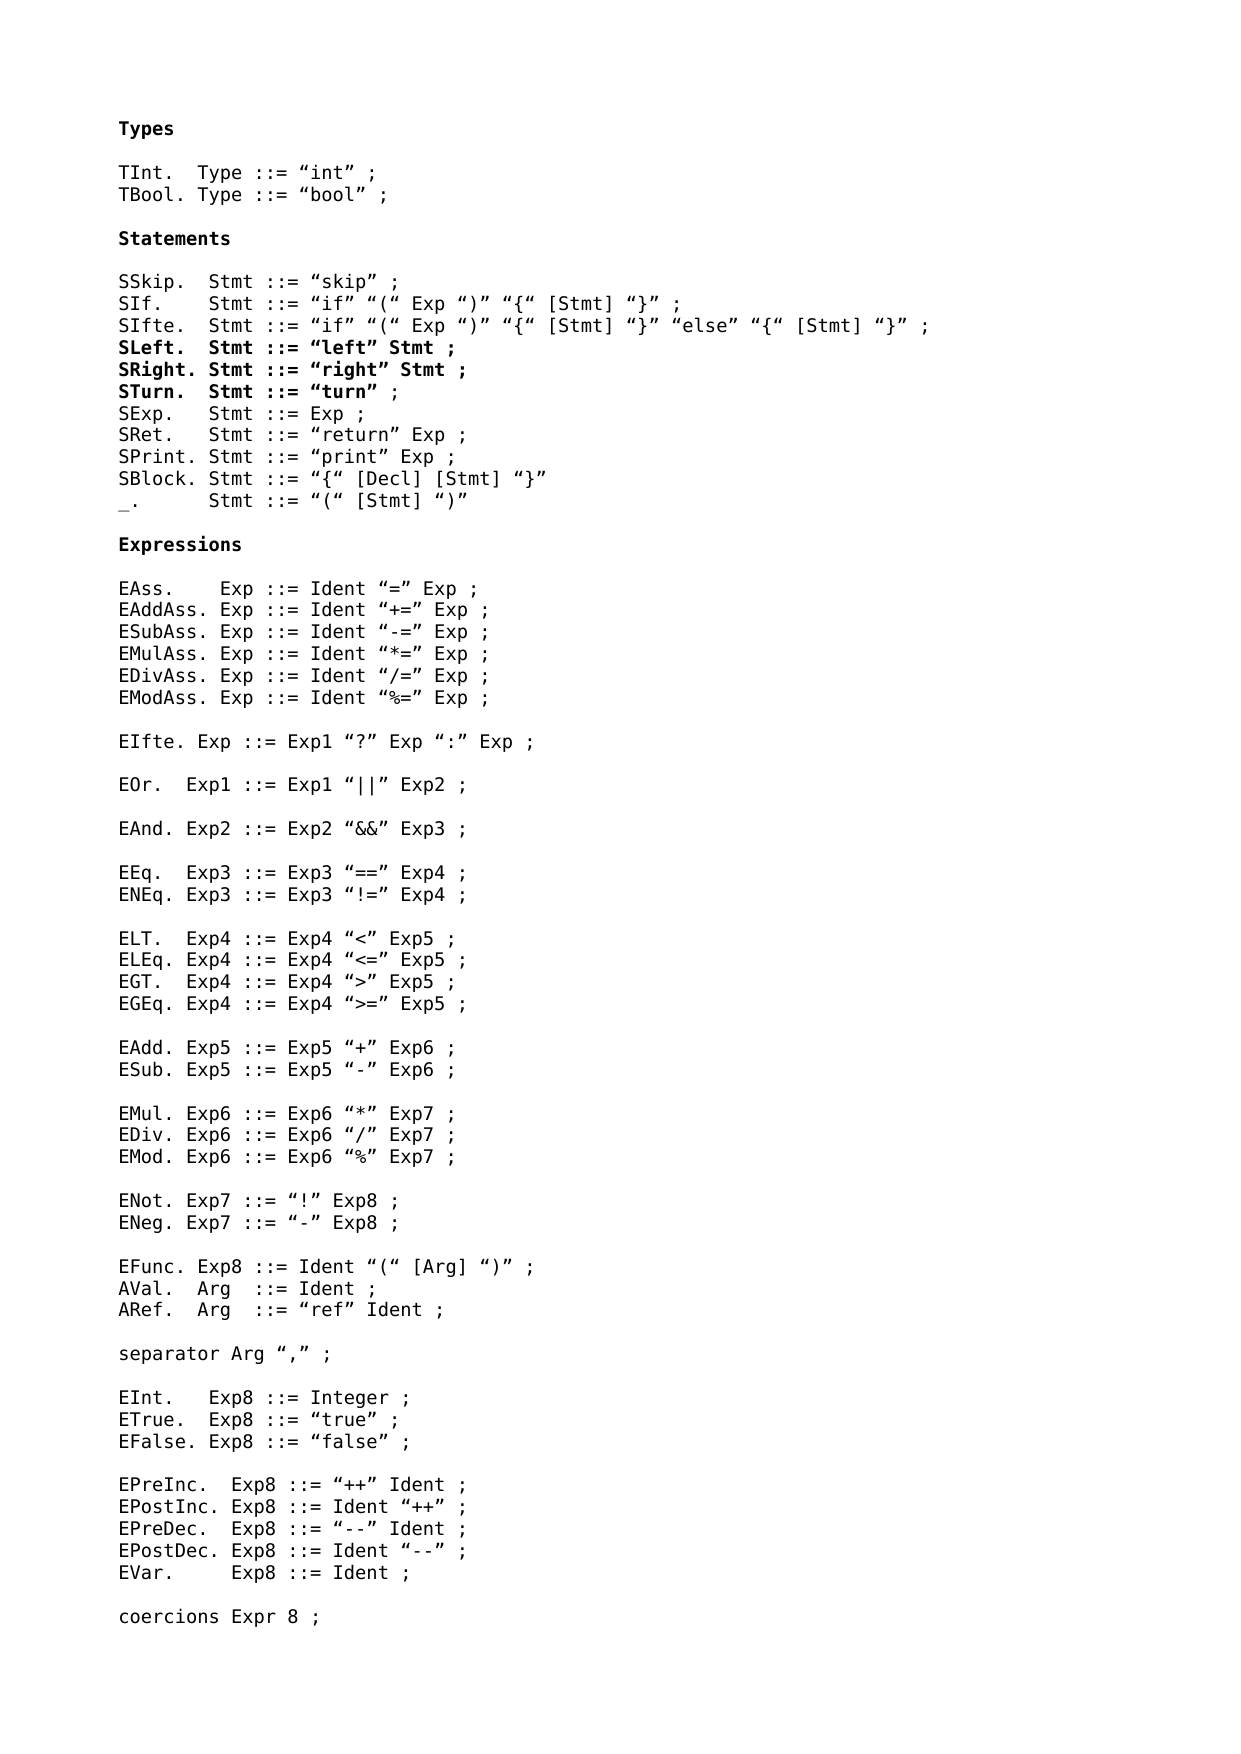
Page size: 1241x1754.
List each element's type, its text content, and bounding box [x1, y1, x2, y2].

text EAddAss. Exp ::= Ident “+=” Exp ; [118, 599, 1122, 621]
text SBlock. Stmt ::= “{“ [Decl] [Stmt] “}” [118, 468, 1122, 490]
text SRight. Stmt ::= “right” Stmt ; [118, 359, 1122, 381]
text Expressions [118, 534, 1122, 556]
text EAnd. Exp2 ::= Exp2 “&&” Exp3 ; [118, 818, 1122, 840]
text ETrue. Exp8 ::= “true” ; [118, 1409, 1122, 1431]
text ELT. Exp4 ::= Exp4 “<” Exp5 ; [118, 927, 1122, 949]
text coercions Expr 8 ; [118, 1606, 1122, 1627]
text ARef. Arg ::= “ref” Ident ; [118, 1299, 1122, 1321]
text EOr. Exp1 ::= Exp1 “||” Exp2 ; [118, 774, 1122, 796]
text EMul. Exp6 ::= Exp6 “*” Exp7 ; [118, 1102, 1122, 1124]
text EPostDec. Exp8 ::= Ident “--” ; [118, 1540, 1122, 1562]
text EAss. Exp ::= Ident “=” Exp ; [118, 577, 1122, 599]
text separator Arg “,” ; [118, 1343, 1122, 1365]
text EGT. Exp4 ::= Exp4 “>” Exp5 ; [118, 971, 1122, 993]
text SRet. Stmt ::= “return” Exp ; [118, 424, 1122, 446]
text ENEq. Exp3 ::= Exp3 “!=” Exp4 ; [118, 884, 1122, 906]
text TBool. Type ::= “bool” ; [118, 184, 1122, 206]
text ENeg. Exp7 ::= “-” Exp8 ; [118, 1212, 1122, 1234]
text ELEq. Exp4 ::= Exp4 “<=” Exp5 ; [118, 949, 1122, 971]
text AVal. Arg ::= Ident ; [118, 1277, 1122, 1299]
text _. Stmt ::= “(“ [Stmt] “)” [118, 490, 1122, 512]
text ESub. Exp5 ::= Exp5 “-” Exp6 ; [118, 1059, 1122, 1081]
text EPreInc. Exp8 ::= “++” Ident ; [118, 1474, 1122, 1496]
text EEq. Exp3 ::= Exp3 “==” Exp4 ; [118, 862, 1122, 884]
text EVar. Exp8 ::= Ident ; [118, 1562, 1122, 1584]
text EPostInc. Exp8 ::= Ident “++” ; [118, 1496, 1122, 1518]
text EFunc. Exp8 ::= Ident “(“ [Arg] “)” ; [118, 1256, 1122, 1277]
text EDivAss. Exp ::= Ident “/=” Exp ; [118, 665, 1122, 687]
text TInt. Type ::= “int” ; [118, 162, 1122, 184]
text EMod. Exp6 ::= Exp6 “%” Exp7 ; [118, 1146, 1122, 1168]
text SLeft. Stmt ::= “left” Stmt ; [118, 337, 1122, 359]
text SIfte. Stmt ::= “if” “(“ Exp “)” “{“ [Stmt] “}” “else” “{“ [Stmt] “}” ; [118, 315, 1122, 337]
text Types [118, 118, 1122, 140]
text SPrint. Stmt ::= “print” Exp ; [118, 446, 1122, 468]
text STurn. Stmt ::= “turn” ; [118, 381, 1122, 402]
text Statements [118, 227, 1122, 249]
text EMulAss. Exp ::= Ident “*=” Exp ; [118, 643, 1122, 665]
text EIfte. Exp ::= Exp1 “?” Exp “:” Exp ; [118, 731, 1122, 752]
text EModAss. Exp ::= Ident “%=” Exp ; [118, 687, 1122, 709]
text ENot. Exp7 ::= “!” Exp8 ; [118, 1190, 1122, 1212]
text EPreDec. Exp8 ::= “--” Ident ; [118, 1518, 1122, 1540]
text SSkip. Stmt ::= “skip” ; [118, 271, 1122, 293]
text EGEq. Exp4 ::= Exp4 “>=” Exp5 ; [118, 993, 1122, 1015]
text EAdd. Exp5 ::= Exp5 “+” Exp6 ; [118, 1037, 1122, 1059]
text ESubAss. Exp ::= Ident “-=” Exp ; [118, 621, 1122, 643]
text SExp. Stmt ::= Exp ; [118, 402, 1122, 424]
text SIf. Stmt ::= “if” “(“ Exp “)” “{“ [Stmt] “}” ; [118, 293, 1122, 315]
text EDiv. Exp6 ::= Exp6 “/” Exp7 ; [118, 1124, 1122, 1146]
text EFalse. Exp8 ::= “false” ; [118, 1431, 1122, 1452]
text EInt. Exp8 ::= Integer ; [118, 1387, 1122, 1409]
